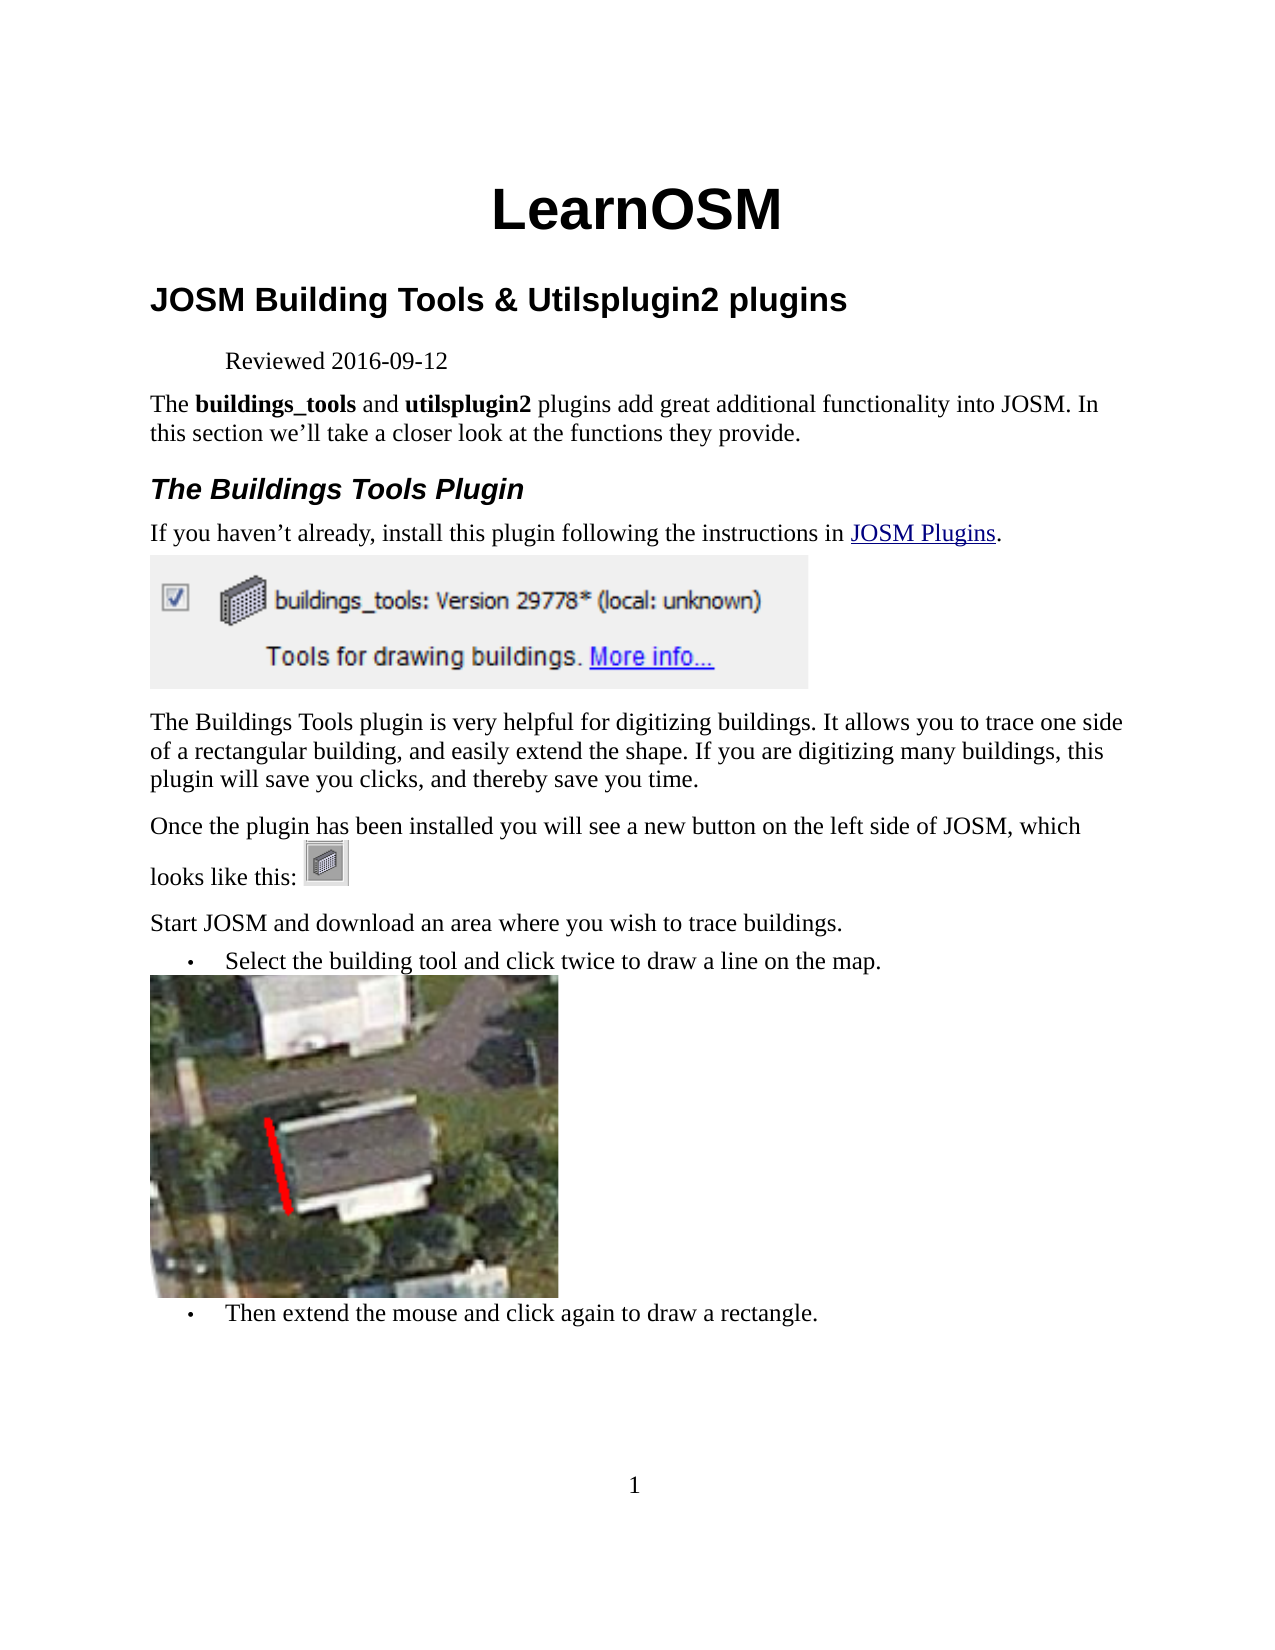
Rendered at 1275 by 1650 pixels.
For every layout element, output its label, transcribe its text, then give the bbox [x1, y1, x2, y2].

text Once the plugin has been installed you will see a new button on the left side of JOSM, which looks like this: [150, 811, 1125, 891]
text Reviewed 2016-09-12 [225, 346, 1125, 374]
text The buildings_tools and utilsplugin2 plugins add great additional functionality into JOSM. In this section we’ll take a closer look at the functions they provide. [150, 389, 1125, 447]
text Start JOSM and download an area where you wish to trace buildings. [150, 908, 1125, 937]
text If you haven’t already, install this plugin following the instructions in JOSM Plugins. [150, 518, 1125, 547]
subtitle The Buildings Tools Plugin [150, 472, 1125, 506]
picture [150, 555, 809, 689]
subtitle JOSM Building Tools & Utilsplugin2 plugins [150, 279, 1125, 318]
list Then extend the mouse and click again to draw a rectangle. [187, 1298, 1125, 1327]
picture [150, 975, 559, 1298]
picture [303, 840, 349, 886]
text The Buildings Tools plugin is very helpful for digitizing buildings. It allows you to trace one side of a rectangular building, and easily extend the shape. If you are digitizing many buildings, this plugin will save you clicks, and thereby save you time. [150, 707, 1125, 793]
title LearnOSM [150, 175, 1125, 242]
list Select the building tool and click twice to draw a line on the map. [187, 946, 1125, 975]
